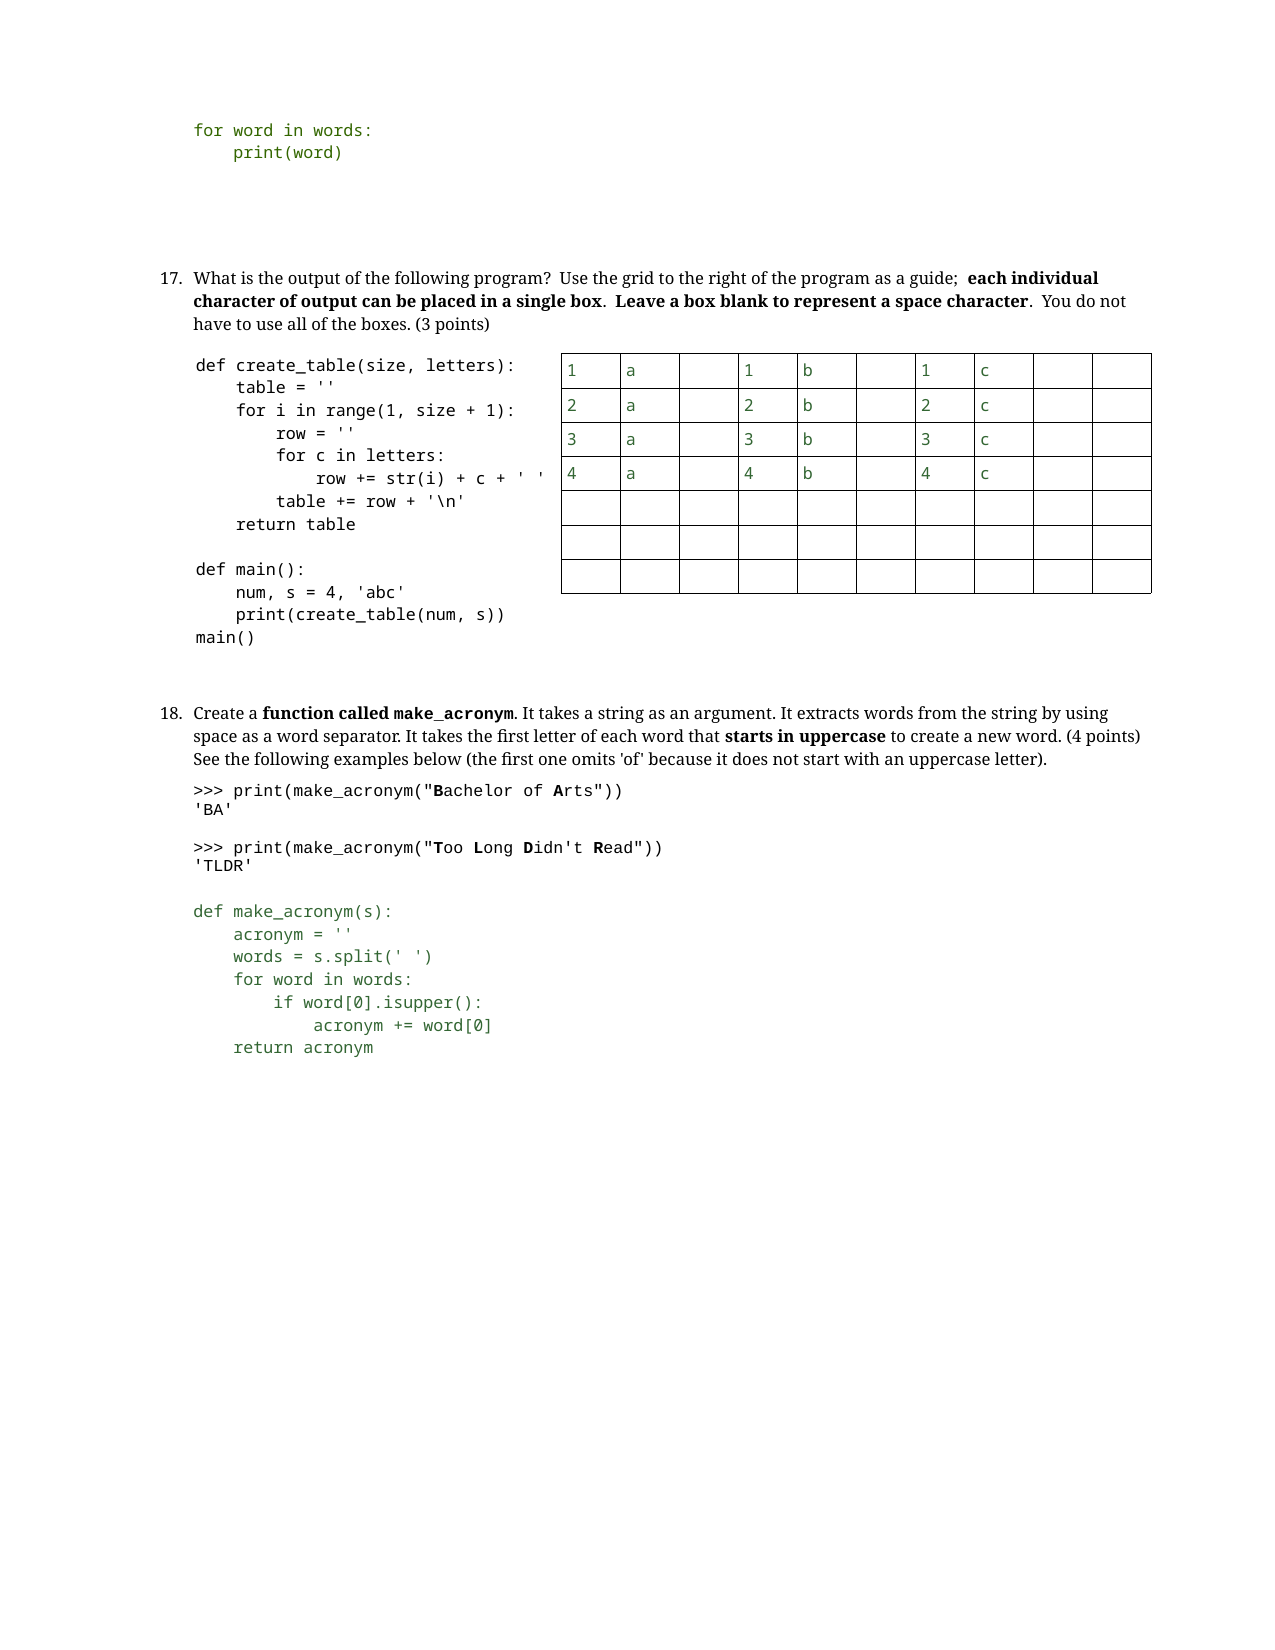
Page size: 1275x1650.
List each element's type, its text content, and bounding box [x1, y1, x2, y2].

table_cell [680, 560, 738, 593]
table_header 1 [739, 354, 797, 387]
table_header a [621, 354, 679, 387]
table_cell [680, 457, 738, 490]
table_cell [798, 560, 856, 593]
table_cell [916, 491, 974, 524]
table_cell [1093, 457, 1151, 490]
table_cell [975, 491, 1033, 524]
table_cell 4 [562, 457, 620, 490]
table_cell [857, 389, 915, 422]
table_cell 2 [916, 389, 974, 422]
table_cell [857, 560, 915, 593]
list for word in words: print(word) [156, 118, 1157, 254]
table_cell [1034, 457, 1092, 490]
table_cell [739, 491, 797, 524]
table_cell c [975, 389, 1033, 422]
table_cell [857, 423, 915, 456]
table_cell [739, 560, 797, 593]
list >>> print(make_acronym("Bachelor of Arts")) 'BA' >>> print(make_acronym("Too Long Didn't Read")) 'TLDR' def make_acronym(s): [156, 783, 1157, 922]
list acronym += word[0] [156, 1013, 1157, 1036]
table_cell [621, 526, 679, 559]
list for word in words: [156, 968, 1157, 990]
table_cell 3 [739, 423, 797, 456]
table_header def create_table(size, letters): table = '' for i in range(1, size + 1): row = '' for c in letters: row += str(i) + c + ' ' table += row + '\n' return table def main(): num, s = 4, 'abc' print(create_table(num, s)) main() [190, 348, 555, 667]
table_cell 3 [562, 423, 620, 456]
table_cell [1093, 423, 1151, 456]
table_cell [1034, 389, 1092, 422]
table_header 1 [562, 354, 620, 387]
list What is the output of the following program? Use the grid to the right of the program as a guide; each individual character of output can be placed in a single box. Leave a box blank to represent a space character. You do not have to use all of the boxes. (3 points) [156, 267, 1157, 335]
table_cell 4 [916, 457, 974, 490]
table_cell b [798, 457, 856, 490]
table_cell [1093, 560, 1151, 593]
table_cell [916, 560, 974, 593]
table_cell [562, 526, 620, 559]
table_header c [975, 354, 1033, 387]
table_cell [680, 389, 738, 422]
list return acronym [156, 1036, 1157, 1081]
table_cell [857, 457, 915, 490]
list acronym = '' [156, 922, 1157, 945]
table_cell [621, 560, 679, 593]
table_header [857, 354, 915, 387]
table_cell [562, 560, 620, 593]
table_cell 2 [739, 389, 797, 422]
list words = s.split(' ') [156, 945, 1157, 968]
table_cell [1093, 526, 1151, 559]
table_cell [680, 526, 738, 559]
table_cell [1034, 423, 1092, 456]
table_cell [916, 526, 974, 559]
table_cell [680, 423, 738, 456]
table_cell a [621, 423, 679, 456]
table_cell [857, 526, 915, 559]
table_header [555, 348, 1157, 667]
table_cell 3 [916, 423, 974, 456]
list Create a function called make_acronym. It takes a string as an argument. It extracts words from the string by using space as a word separator. It takes the first letter of each word that starts in uppercase to create a new word. (4 points) [156, 702, 1157, 747]
table_cell [1034, 526, 1092, 559]
table_header [1093, 354, 1151, 387]
table_cell a [621, 389, 679, 422]
table_cell [739, 526, 797, 559]
table_cell [1034, 491, 1092, 524]
list if word[0].isupper(): [156, 990, 1157, 1013]
table_cell [857, 491, 915, 524]
table_cell [1093, 491, 1151, 524]
table_cell b [798, 423, 856, 456]
table_header b [798, 354, 856, 387]
table_cell 4 [739, 457, 797, 490]
table_cell 2 [562, 389, 620, 422]
table_cell c [975, 457, 1033, 490]
table_cell [680, 491, 738, 524]
table_cell [798, 526, 856, 559]
table_cell [562, 491, 620, 524]
table_cell [975, 526, 1033, 559]
list See the following examples below (the first one omits 'of' because it does not start with an uppercase letter). [156, 747, 1157, 770]
table_header [680, 354, 738, 387]
table_header 1 [916, 354, 974, 387]
table_cell [1093, 389, 1151, 422]
table_cell b [798, 389, 856, 422]
table_cell [975, 560, 1033, 593]
table_cell [621, 491, 679, 524]
table_cell [798, 491, 856, 524]
table_header [1034, 354, 1092, 387]
table_cell [1034, 560, 1092, 593]
table_cell c [975, 423, 1033, 456]
table_cell a [621, 457, 679, 490]
